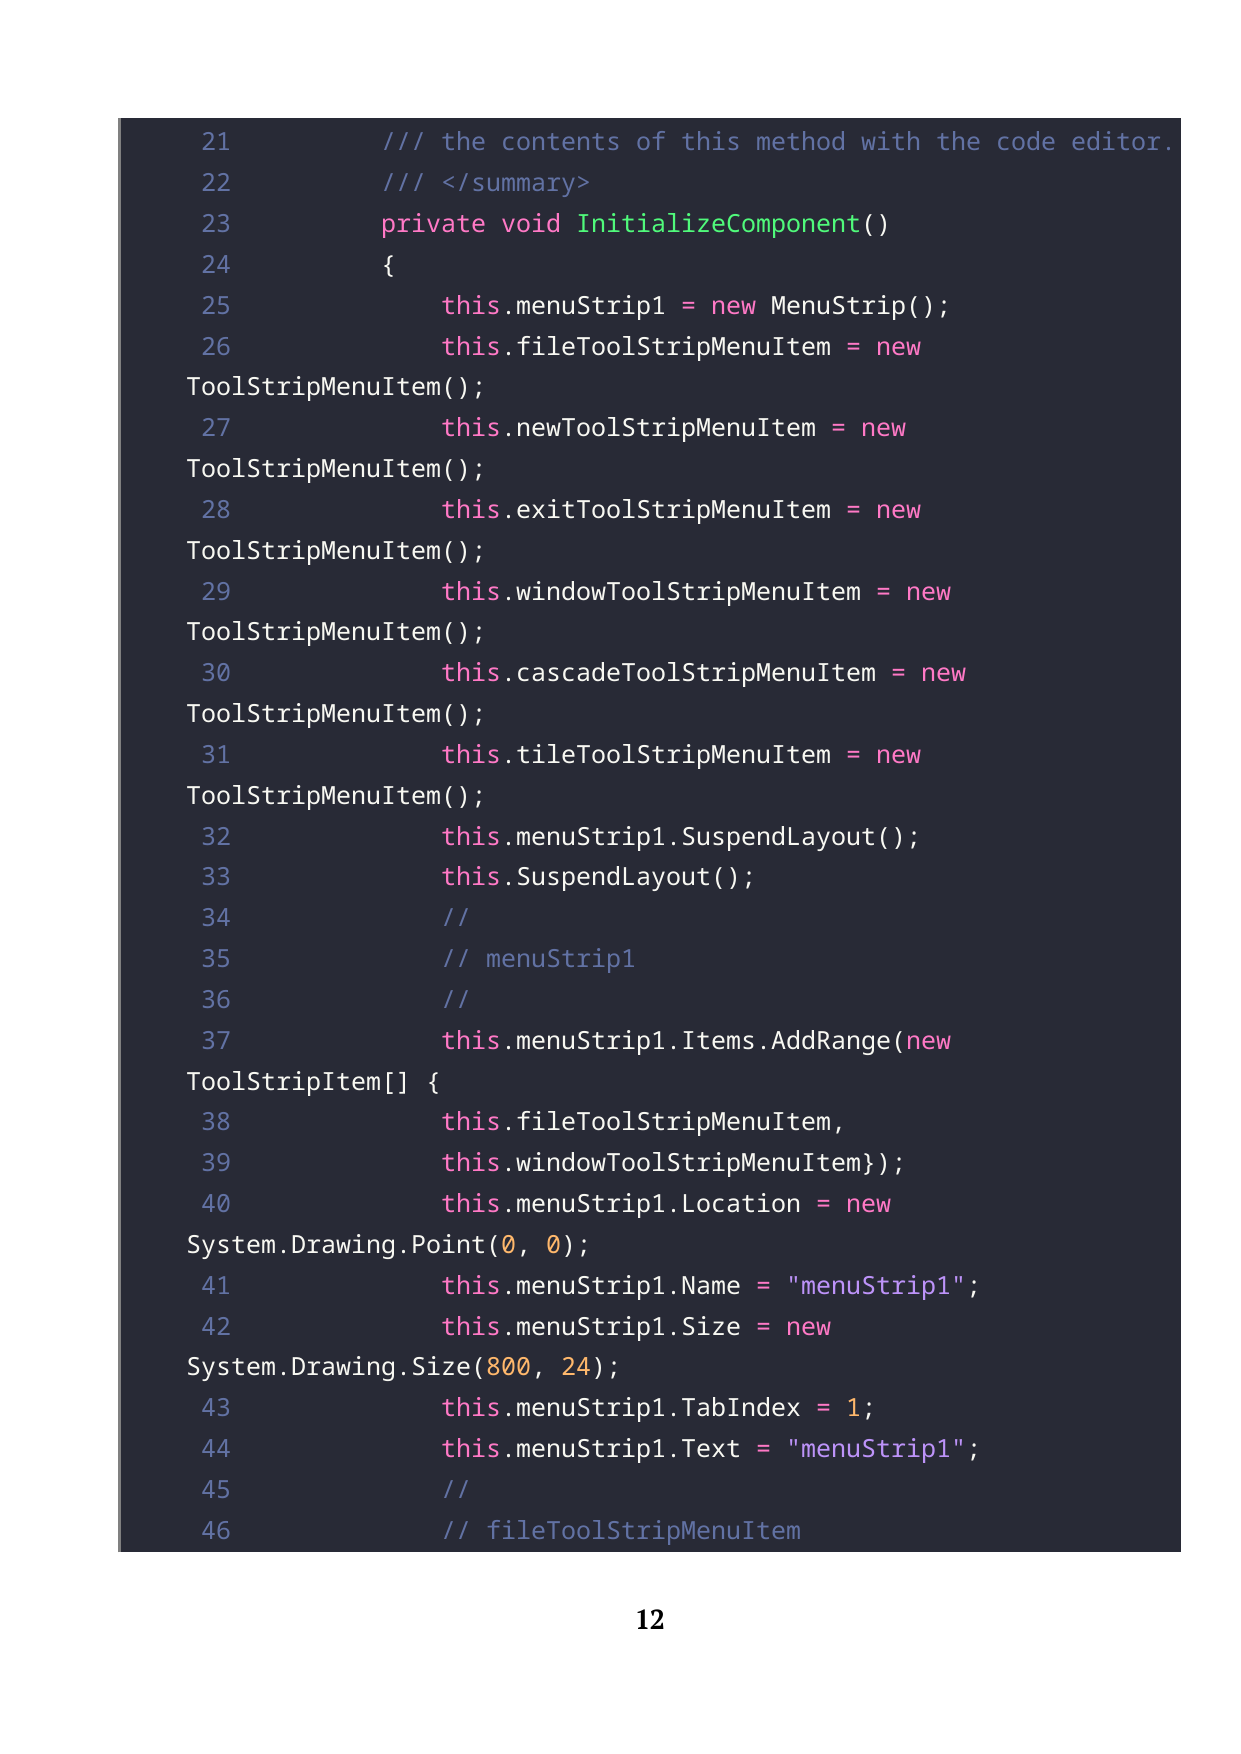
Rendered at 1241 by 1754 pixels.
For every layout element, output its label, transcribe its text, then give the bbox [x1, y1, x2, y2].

text 31 this.tileToolStripMenuItem = new ToolStripMenuItem(); [121, 731, 1181, 811]
text 27 this.newToolStripMenuItem = new ToolStripMenuItem(); [121, 404, 1181, 485]
text 42 this.menuStrip1.Size = new System.Drawing.Size(800, 24); [121, 1302, 1181, 1383]
text 43 this.menuStrip1.TabIndex = 1; [121, 1384, 1181, 1424]
text 25 this.menuStrip1 = new MenuStrip(); [121, 281, 1181, 321]
text 46 // fileToolStripMenuItem [121, 1506, 1181, 1552]
text 26 this.fileToolStripMenuItem = new ToolStripMenuItem(); [121, 322, 1181, 403]
text 45 // [121, 1466, 1181, 1506]
text 36 // [121, 976, 1181, 1016]
text 23 private void InitializeComponent() [121, 200, 1181, 240]
text 21 /// the contents of this method with the code editor. [121, 118, 1181, 158]
text 38 this.fileToolStripMenuItem, [121, 1098, 1181, 1138]
text 28 this.exitToolStripMenuItem = new ToolStripMenuItem(); [121, 486, 1181, 566]
text 44 this.menuStrip1.Text = "menuStrip1"; [121, 1425, 1181, 1465]
text 35 // menuStrip1 [121, 935, 1181, 975]
text 33 this.SuspendLayout(); [121, 853, 1181, 893]
text 29 this.windowToolStripMenuItem = new ToolStripMenuItem(); [121, 567, 1181, 648]
text 34 // [121, 894, 1181, 934]
text 37 this.menuStrip1.Items.AddRange(new ToolStripItem[] { [121, 1016, 1181, 1097]
text 22 /// </summary> [121, 159, 1181, 199]
text 41 this.menuStrip1.Name = "menuStrip1"; [121, 1261, 1181, 1301]
text 39 this.windowToolStripMenuItem}); [121, 1139, 1181, 1179]
text 40 this.menuStrip1.Location = new System.Drawing.Point(0, 0); [121, 1180, 1181, 1261]
text 32 this.menuStrip1.SuspendLayout(); [121, 812, 1181, 852]
text 30 this.cascadeToolStripMenuItem = new ToolStripMenuItem(); [121, 649, 1181, 730]
text 24 { [121, 241, 1181, 281]
